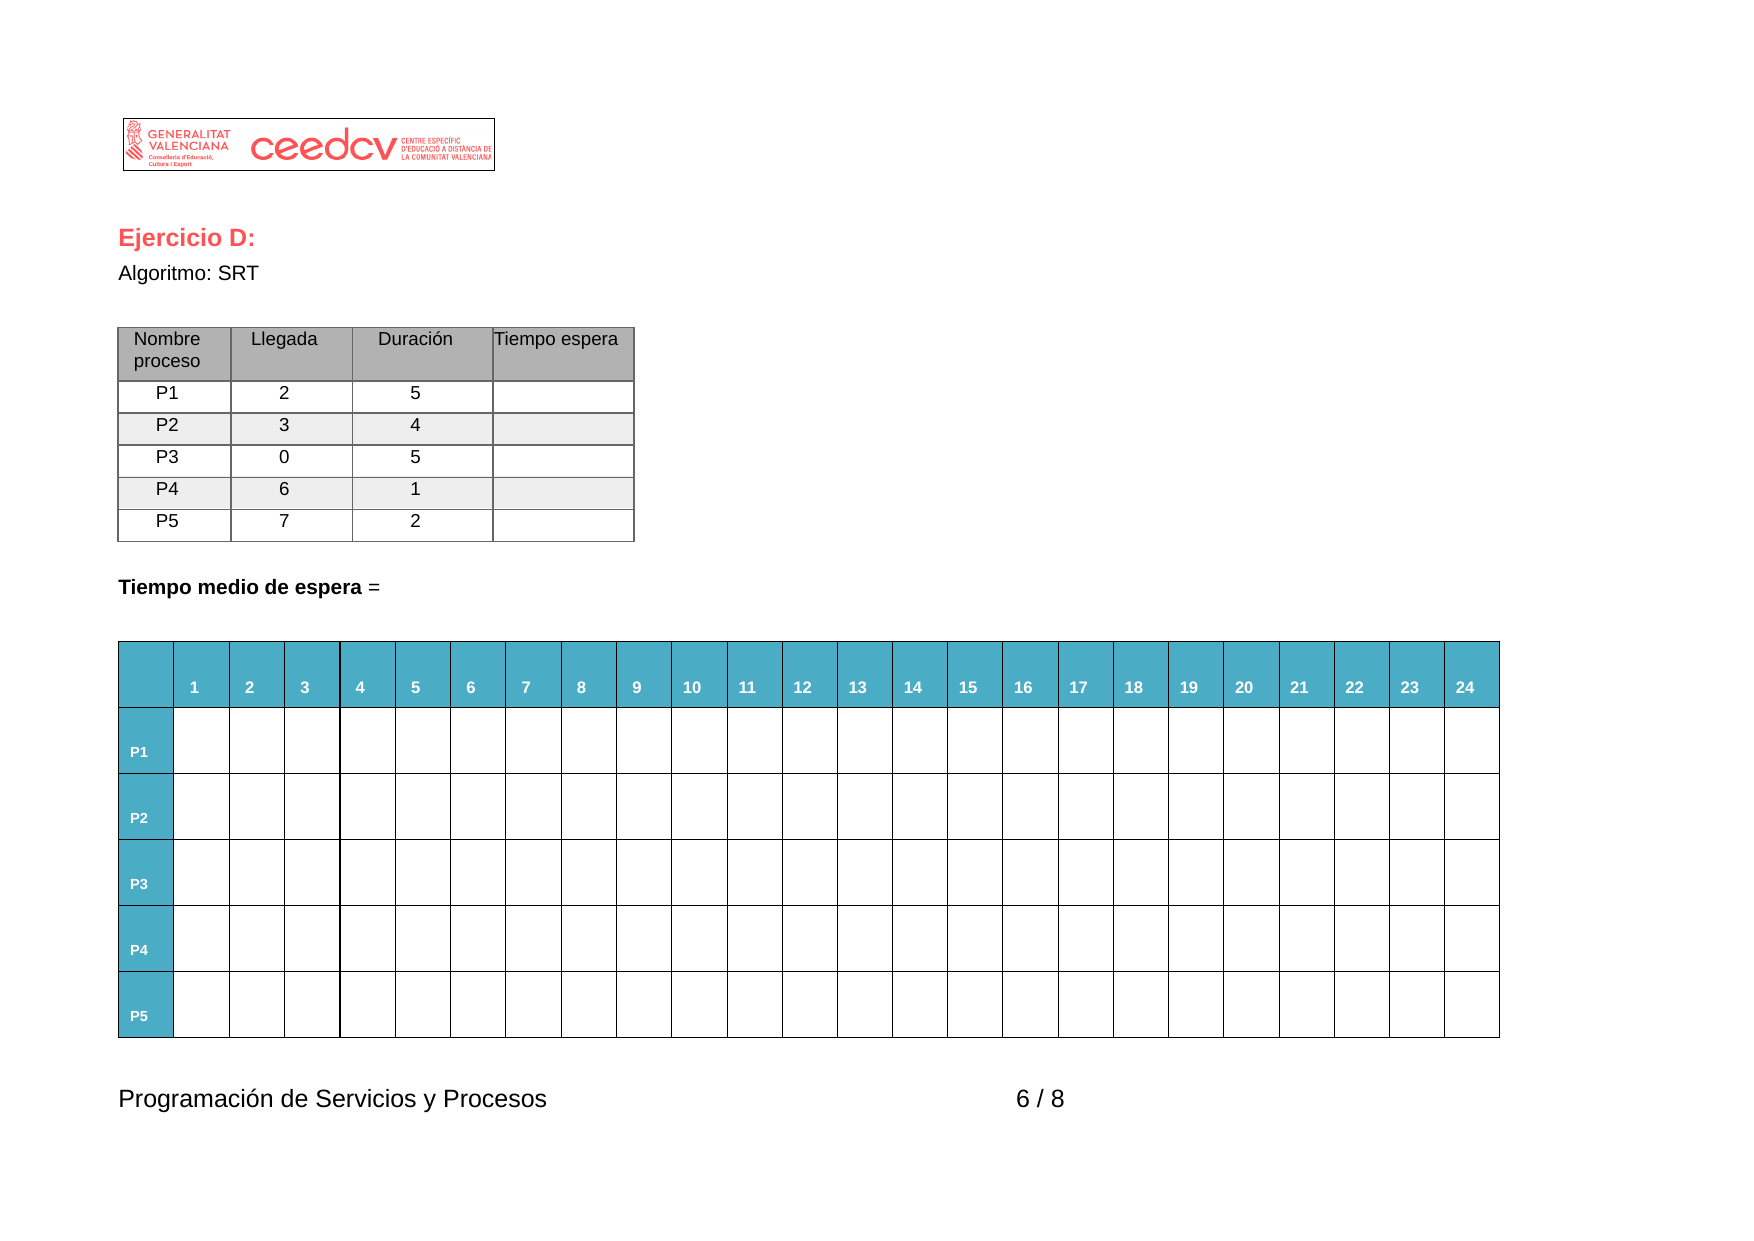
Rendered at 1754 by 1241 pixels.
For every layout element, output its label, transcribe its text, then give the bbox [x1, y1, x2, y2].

table_header 17 [1059, 642, 1113, 707]
table_cell [1114, 906, 1168, 971]
table_cell [1445, 708, 1499, 773]
table_cell [396, 972, 450, 1037]
table_cell [396, 708, 450, 773]
table_cell 3 [232, 414, 352, 444]
table_cell [341, 774, 395, 839]
table_cell [1169, 774, 1223, 839]
table_cell [506, 774, 561, 839]
table_cell [285, 774, 339, 839]
table_cell [1335, 840, 1389, 905]
table_cell [617, 774, 671, 839]
table_header 4 [341, 642, 395, 707]
table_cell [494, 510, 633, 541]
table_cell [1003, 774, 1058, 839]
table_cell [1335, 708, 1389, 773]
table_cell [285, 840, 339, 905]
table_header 1 [174, 642, 229, 707]
table_cell [1335, 972, 1389, 1037]
table_cell [1445, 906, 1499, 971]
text Algoritmo: SRT [118, 261, 1621, 285]
table_cell [174, 906, 229, 971]
table_cell [341, 972, 395, 1037]
table_header 11 [728, 642, 782, 707]
table_cell [728, 972, 782, 1037]
table_cell [728, 708, 782, 773]
table_cell [617, 708, 671, 773]
table_header 24 [1445, 642, 1499, 707]
table_cell [1224, 906, 1279, 971]
table_cell [285, 708, 339, 773]
table_cell [230, 906, 284, 971]
table_cell [562, 972, 616, 1037]
table_cell [396, 840, 450, 905]
table_cell [948, 708, 1002, 773]
table_cell 7 [232, 510, 352, 541]
table_cell [672, 906, 727, 971]
table_cell [783, 774, 837, 839]
table_cell P1 [119, 708, 173, 773]
table_cell [562, 708, 616, 773]
table_header 18 [1114, 642, 1168, 707]
table_cell [948, 840, 1002, 905]
table_header 20 [1224, 642, 1279, 707]
table_cell [1059, 774, 1113, 839]
table_header 10 [672, 642, 727, 707]
table_cell [285, 906, 339, 971]
table_cell P3 [119, 840, 173, 905]
table_cell [1280, 972, 1334, 1037]
table_header Duración [353, 328, 492, 380]
table_cell 2 [232, 382, 352, 412]
table_cell [341, 840, 395, 905]
table_cell [230, 774, 284, 839]
table_cell [838, 840, 892, 905]
table_cell [893, 972, 947, 1037]
table_cell [174, 840, 229, 905]
table_cell [1224, 972, 1279, 1037]
table_cell [783, 840, 837, 905]
table_cell [783, 906, 837, 971]
table_cell 2 [353, 510, 492, 541]
table_cell [1280, 840, 1334, 905]
table_cell [1280, 708, 1334, 773]
picture [125, 120, 492, 167]
table_cell [285, 972, 339, 1037]
table_cell [451, 774, 505, 839]
table_cell [728, 906, 782, 971]
table_header 13 [838, 642, 892, 707]
table_cell [230, 972, 284, 1037]
table_cell [672, 774, 727, 839]
table_cell [451, 840, 505, 905]
table_cell [506, 972, 561, 1037]
table_header 6 [451, 642, 505, 707]
table_cell P5 [119, 510, 230, 541]
table_cell [1224, 708, 1279, 773]
table_header 12 [783, 642, 837, 707]
table_cell 0 [232, 446, 352, 476]
table_cell [1114, 972, 1168, 1037]
table_cell [672, 972, 727, 1037]
table_cell [617, 906, 671, 971]
table_cell [1114, 774, 1168, 839]
table_cell [1280, 906, 1334, 971]
table_cell [174, 708, 229, 773]
table_cell P4 [119, 906, 173, 971]
table_cell [494, 382, 633, 412]
table_cell [1335, 774, 1389, 839]
table_cell [1003, 708, 1058, 773]
table_cell [494, 446, 633, 476]
table_cell [1169, 972, 1223, 1037]
table_cell [1335, 906, 1389, 971]
table_cell [494, 414, 633, 444]
table_header 22 [1335, 642, 1389, 707]
table_cell P2 [119, 774, 173, 839]
text Ejercicio D: [118, 223, 1621, 252]
table_cell [562, 906, 616, 971]
table_cell [494, 478, 633, 508]
table_cell [948, 972, 1002, 1037]
table_cell [1390, 906, 1444, 971]
table_cell [174, 972, 229, 1037]
table_cell [838, 708, 892, 773]
table_cell [1003, 840, 1058, 905]
table_cell [174, 774, 229, 839]
table_cell [1390, 840, 1444, 905]
table_cell [1059, 972, 1113, 1037]
table_cell [783, 972, 837, 1037]
table_cell P3 [119, 446, 230, 476]
table_cell P4 [119, 478, 230, 508]
table_header 14 [893, 642, 947, 707]
table_cell [1169, 906, 1223, 971]
table_cell [783, 708, 837, 773]
table_cell [1280, 774, 1334, 839]
table_cell [617, 840, 671, 905]
table_cell [838, 906, 892, 971]
table_header 5 [396, 642, 450, 707]
table_cell [1114, 708, 1168, 773]
text Tiempo medio de espera = [118, 575, 1621, 599]
table_cell [562, 774, 616, 839]
table_header Tiempo espera [494, 328, 633, 380]
table_cell [1445, 774, 1499, 839]
table_cell [230, 840, 284, 905]
table_cell [1390, 972, 1444, 1037]
table_cell [948, 774, 1002, 839]
table_cell [672, 840, 727, 905]
table_cell [893, 708, 947, 773]
table_cell [1169, 840, 1223, 905]
table_cell [1224, 840, 1279, 905]
table_cell [396, 774, 450, 839]
table_cell [1224, 774, 1279, 839]
table_cell [451, 906, 505, 971]
table_cell [341, 708, 395, 773]
table_cell [230, 708, 284, 773]
table_cell [1390, 774, 1444, 839]
table_cell [1003, 972, 1058, 1037]
table_header 19 [1169, 642, 1223, 707]
table_header 9 [617, 642, 671, 707]
table_header 2 [230, 642, 284, 707]
table_cell [451, 972, 505, 1037]
table_cell [1003, 906, 1058, 971]
table_cell [617, 972, 671, 1037]
table_cell [838, 774, 892, 839]
table_header Nombre proceso [119, 328, 230, 380]
table_header 23 [1390, 642, 1444, 707]
table_cell [506, 708, 561, 773]
table_cell [672, 708, 727, 773]
table_cell [1445, 972, 1499, 1037]
table_header [119, 642, 173, 707]
table_cell P2 [119, 414, 230, 444]
table_cell [893, 906, 947, 971]
table_header 7 [506, 642, 561, 707]
table_cell 1 [353, 478, 492, 508]
table_cell 6 [232, 478, 352, 508]
table_header 15 [948, 642, 1002, 707]
table_cell P5 [119, 972, 173, 1037]
table_cell [1445, 840, 1499, 905]
table_cell [948, 906, 1002, 971]
table_cell 5 [353, 446, 492, 476]
table_header 16 [1003, 642, 1058, 707]
table_cell [1059, 906, 1113, 971]
table_cell [341, 906, 395, 971]
table_cell [1059, 708, 1113, 773]
table_cell [506, 906, 561, 971]
table_header 3 [285, 642, 339, 707]
table_cell [1390, 708, 1444, 773]
table_cell [396, 906, 450, 971]
table_cell [728, 774, 782, 839]
table_cell [451, 708, 505, 773]
table_cell [893, 840, 947, 905]
table_cell [506, 840, 561, 905]
table_cell 4 [353, 414, 492, 444]
table_cell [728, 840, 782, 905]
table_header 21 [1280, 642, 1334, 707]
table_cell P1 [119, 382, 230, 412]
table_cell 5 [353, 382, 492, 412]
table_header 8 [562, 642, 616, 707]
table_cell [1114, 840, 1168, 905]
table_cell [1169, 708, 1223, 773]
table_cell [562, 840, 616, 905]
table_cell [838, 972, 892, 1037]
table_header Llegada [232, 328, 352, 380]
table_cell [1059, 840, 1113, 905]
table_cell [893, 774, 947, 839]
